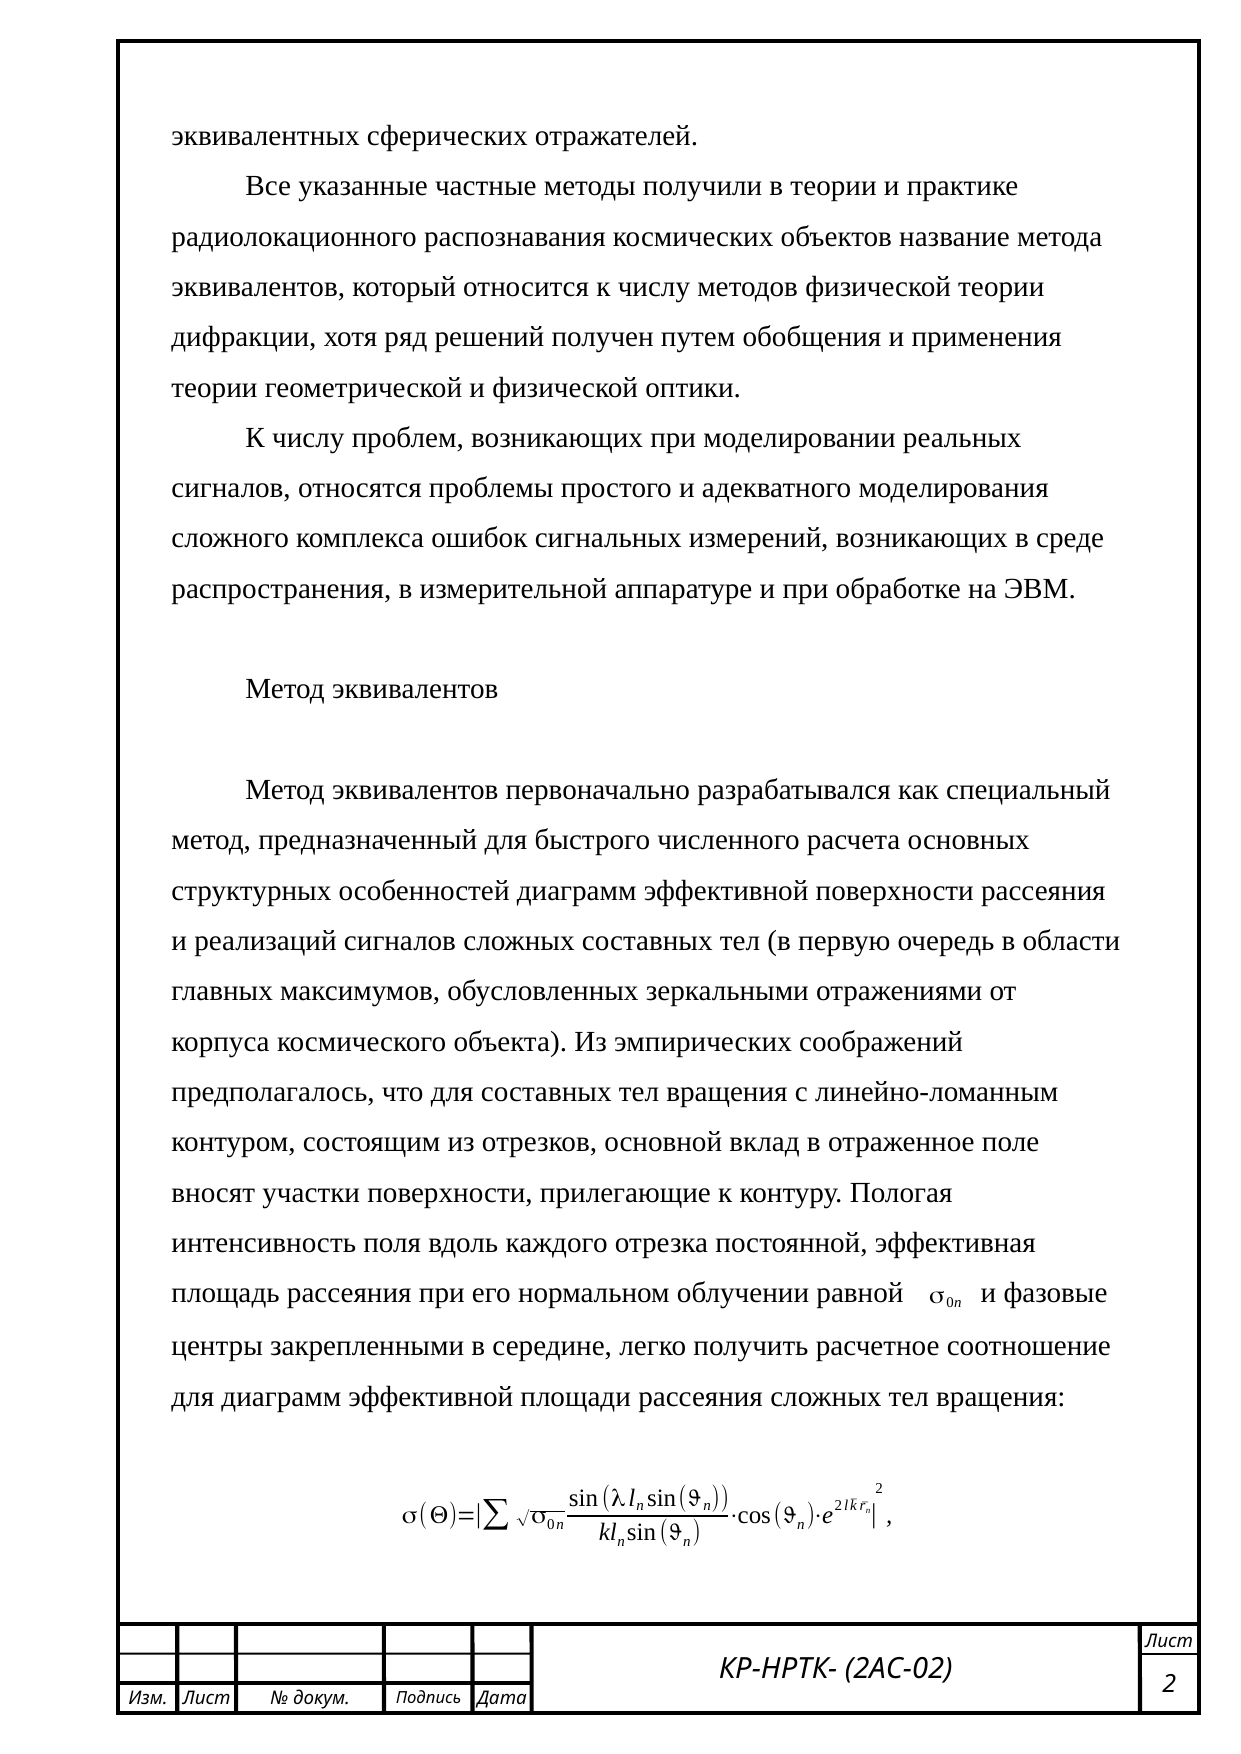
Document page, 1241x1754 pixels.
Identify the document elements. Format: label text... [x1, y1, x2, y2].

text эквивалентных сферических отражателей. [171, 118, 1122, 152]
text Все указанные частные методы получили в теории и практике радиолокационного распознавания космических объектов название метода эквивалентов, который относится к числу методов физической теории дифракции, хотя ряд решений получен путем обобщения и применения теории геометрической и физической оптики. [171, 168, 1122, 403]
text Метод эквивалентов первоначально разрабатывался как специальный метод, предназначенный для быстрого численного расчета основных структурных особенностей диаграмм эффективной поверхности рассеяния и реализаций сигналов сложных составных тел (в первую очередь в области главных максимумов, обусловленных зеркальными отражениями от корпуса космического объекта). Из эмпирических соображений предполагалось, что для составных тел вращения с линейно-ломанным контуром, состоящим из отрезков, основной вклад в отраженное поле вносят участки поверхности, прилегающие к контуру. Пологая интенсивность поля вдоль каждого отрезка постоянной, эффективная площадь рассеяния при его нормальном облучении равной и фазовые центры закрепленными в середине, легко получить расчетное соотношение для диаграмм эффективной площади рассеяния сложных тел вращения: [171, 772, 1122, 1412]
text Метод эквивалентов [171, 672, 1122, 705]
text К числу проблем, возникающих при моделировании реальных сигналов, относятся проблемы простого и адекватного моделирования сложного комплекса ошибок сигнальных измерений, возникающих в среде распространения, в измерительной аппаратуре и при обработке на ЭВМ. [171, 420, 1122, 604]
